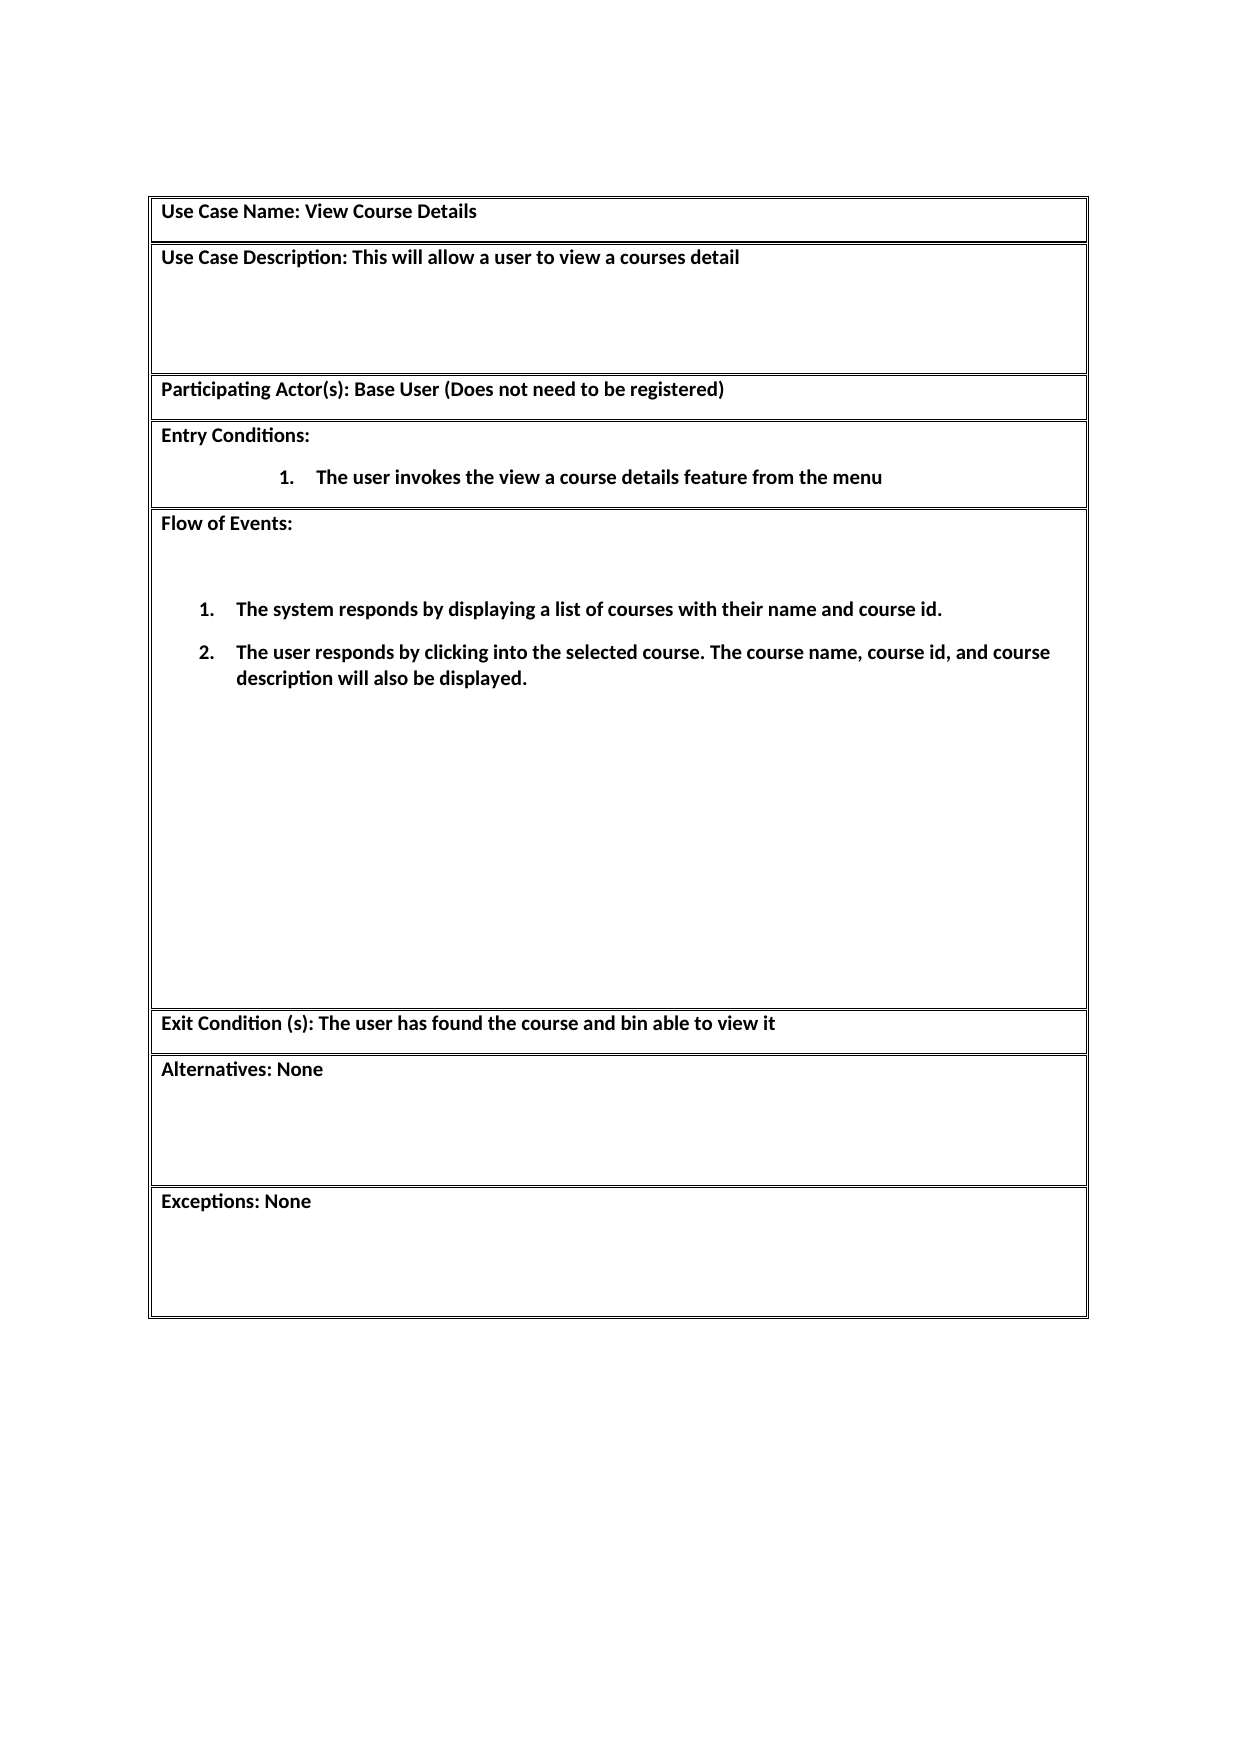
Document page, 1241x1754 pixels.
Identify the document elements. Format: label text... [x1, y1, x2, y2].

table_cell Use Case Description: This will allow a user to view a courses detail [152, 245, 1086, 373]
table_cell Entry Conditions: The user invokes the view a course details feature from the menu [152, 422, 1086, 507]
table_cell Alternatives: None [152, 1056, 1086, 1185]
table_cell Exit Condition (s): The user has found the course and bin able to view it [152, 1011, 1086, 1053]
table_cell Flow of Events: The system responds by displaying a list of courses with their name and course id. The user responds by clicking into the selected course. The course name, course id, and course description will also be displayed. [152, 510, 1086, 1007]
table_cell Participating Actor(s): Base User (Does not need to be registered) [152, 376, 1086, 419]
table_header Use Case Name: View Course Details [152, 199, 1086, 241]
table_cell Exceptions: None [152, 1188, 1086, 1316]
